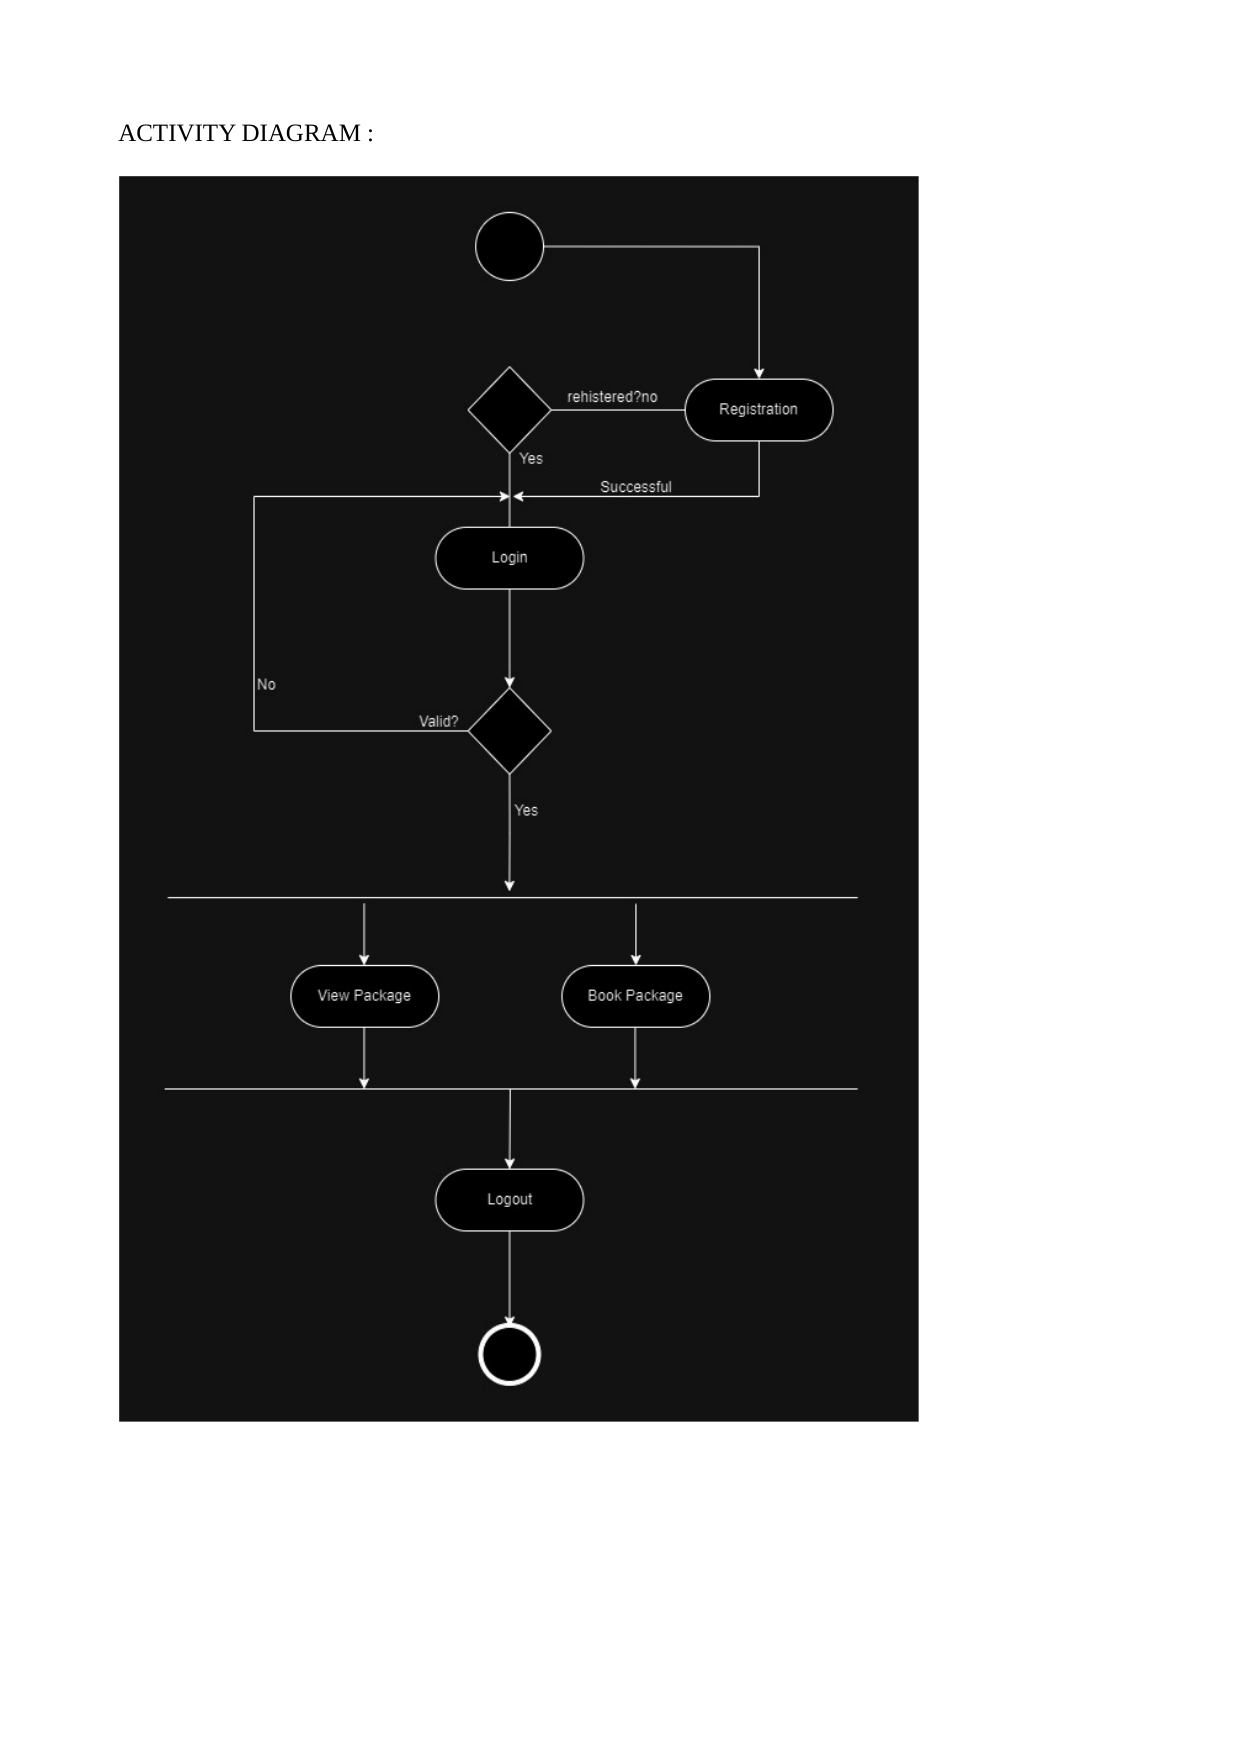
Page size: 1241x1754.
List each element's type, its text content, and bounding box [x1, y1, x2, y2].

picture [118, 175, 920, 1423]
text ACTIVITY DIAGRAM : [118, 118, 1122, 147]
